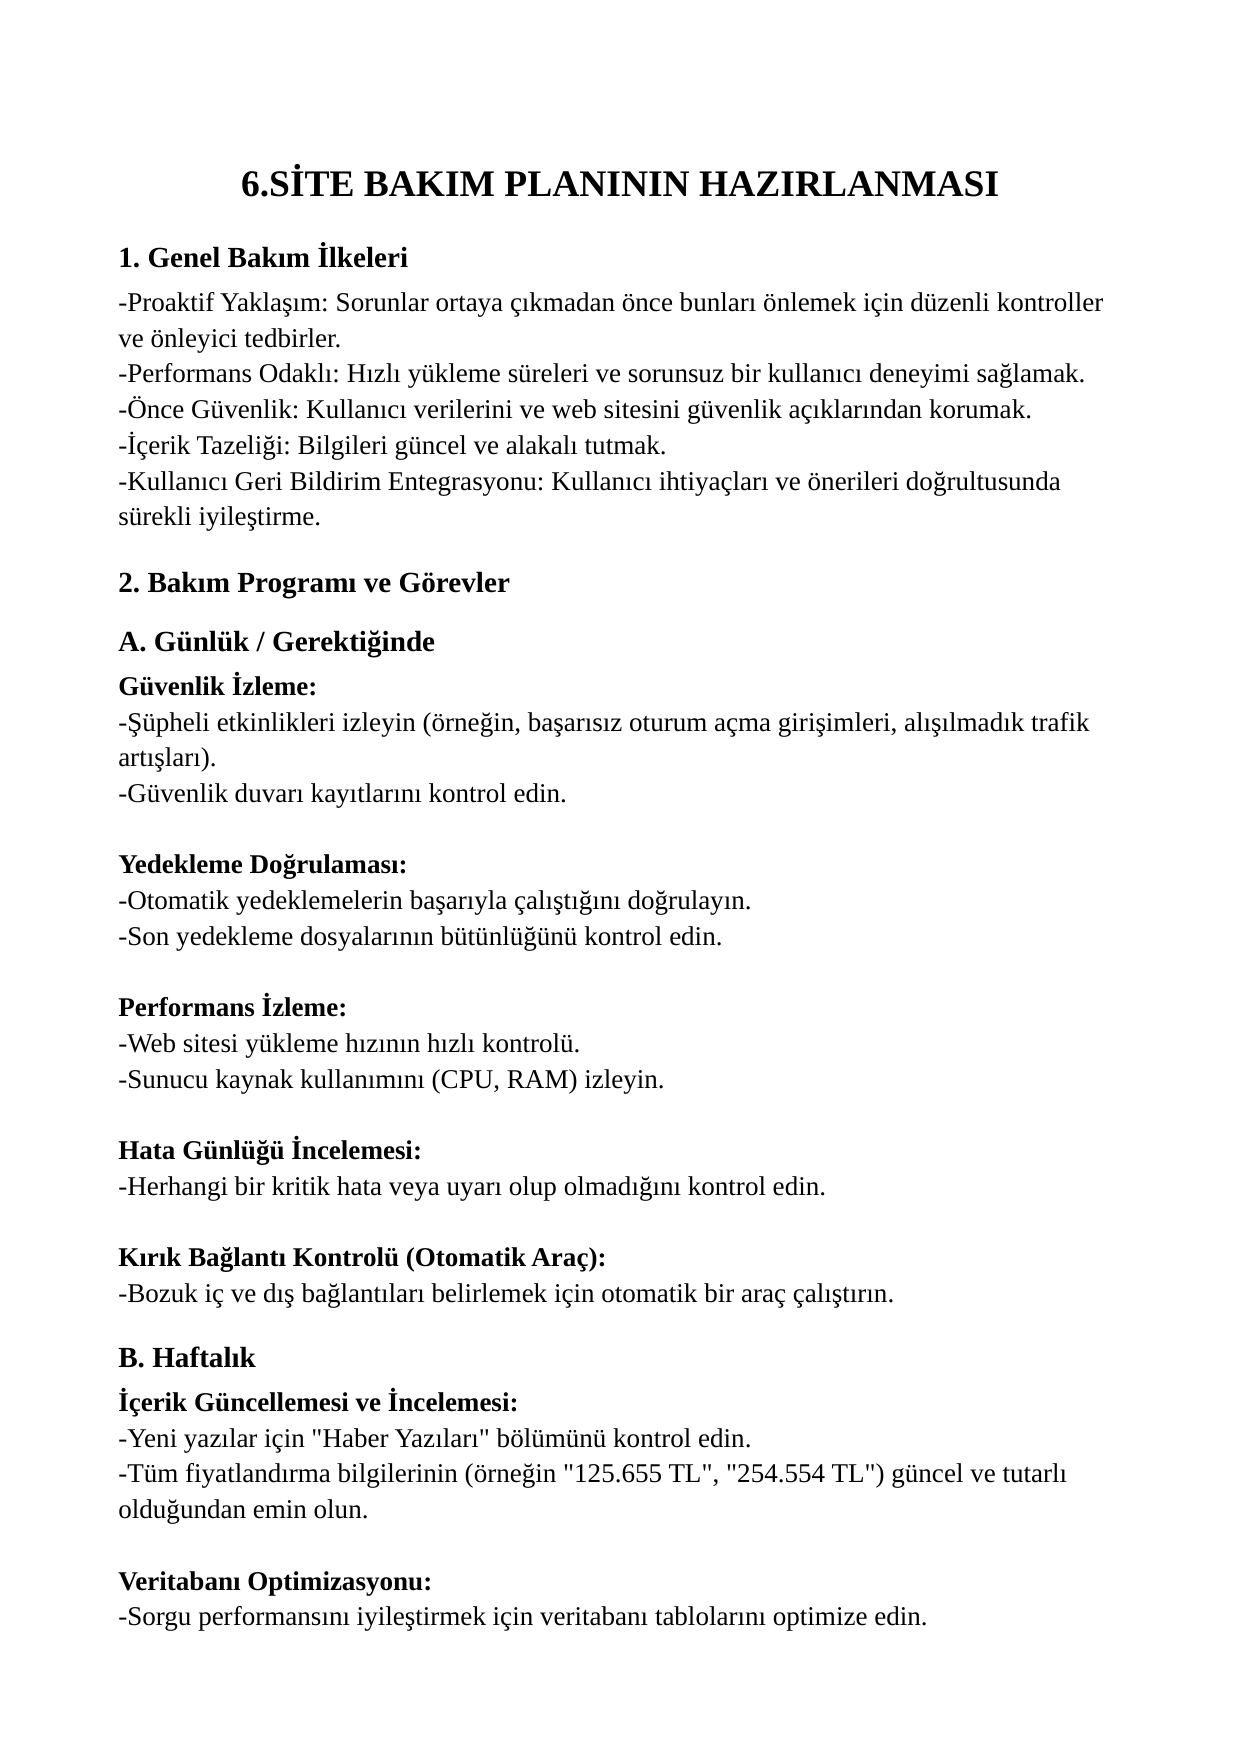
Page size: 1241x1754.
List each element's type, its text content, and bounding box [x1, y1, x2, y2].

text -Önce Güvenlik: Kullanıcı verilerini ve web sitesini güvenlik açıklarından korumak. [118, 393, 1122, 424]
text -İçerik Tazeliği: Bilgileri güncel ve alakalı tutmak. [118, 429, 1122, 460]
subtitle 1. Genel Bakım İlkeleri [118, 240, 1122, 273]
text Performans İzleme: [118, 991, 1122, 1023]
text İçerik Güncellemesi ve İncelemesi: [118, 1386, 1122, 1417]
text Veritabanı Optimizasyonu: [118, 1565, 1122, 1596]
text -Güvenlik duvarı kayıtlarını kontrol edin. [118, 777, 1122, 808]
text Kırık Bağlantı Kontrolü (Otomatik Araç): [118, 1242, 1122, 1273]
text -Proaktif Yaklaşım: Sorunlar ortaya çıkmadan önce bunları önlemek için düzenli kontroller ve önleyici tedbirler. [118, 286, 1122, 353]
text -Sorgu performansını iyileştirmek için veritabanı tablolarını optimize edin. [118, 1601, 1122, 1632]
text Yedekleme Doğrulaması: [118, 848, 1122, 880]
text -Sunucu kaynak kullanımını (CPU, RAM) izleyin. [118, 1063, 1122, 1094]
text Güvenlik İzleme: [118, 670, 1122, 701]
subtitle B. Haftalık [118, 1340, 1122, 1374]
text -Yeni yazılar için "Haber Yazıları" bölümünü kontrol edin. [118, 1422, 1122, 1453]
text -Otomatik yedeklemelerin başarıyla çalıştığını doğrulayın. [118, 884, 1122, 915]
text -Kullanıcı Geri Bildirim Entegrasyonu: Kullanıcı ihtiyaçları ve önerileri doğrultusunda sürekli iyileştirme. [118, 465, 1122, 532]
subtitle 2. Bakım Programı ve Görevler [118, 565, 1122, 599]
text 6.SİTE BAKIM PLANININ HAZIRLANMASI [118, 161, 1122, 204]
text -Performans Odaklı: Hızlı yükleme süreleri ve sorunsuz bir kullanıcı deneyimi sağlamak. [118, 357, 1122, 389]
text -Tüm fiyatlandırma bilgilerinin (örneğin "125.655 TL", "254.554 TL") güncel ve tutarlı olduğundan emin olun. [118, 1458, 1122, 1524]
text -Web sitesi yükleme hızının hızlı kontrolü. [118, 1027, 1122, 1058]
text -Bozuk iç ve dış bağlantıları belirlemek için otomatik bir araç çalıştırın. [118, 1277, 1122, 1308]
subtitle A. Günlük / Gerektiğinde [118, 624, 1122, 657]
text Hata Günlüğü İncelemesi: [118, 1134, 1122, 1166]
text -Şüpheli etkinlikleri izleyin (örneğin, başarısız oturum açma girişimleri, alışılmadık trafik artışları). [118, 706, 1122, 772]
text -Son yedekleme dosyalarının bütünlüğünü kontrol edin. [118, 920, 1122, 951]
text -Herhangi bir kritik hata veya uyarı olup olmadığını kontrol edin. [118, 1170, 1122, 1201]
